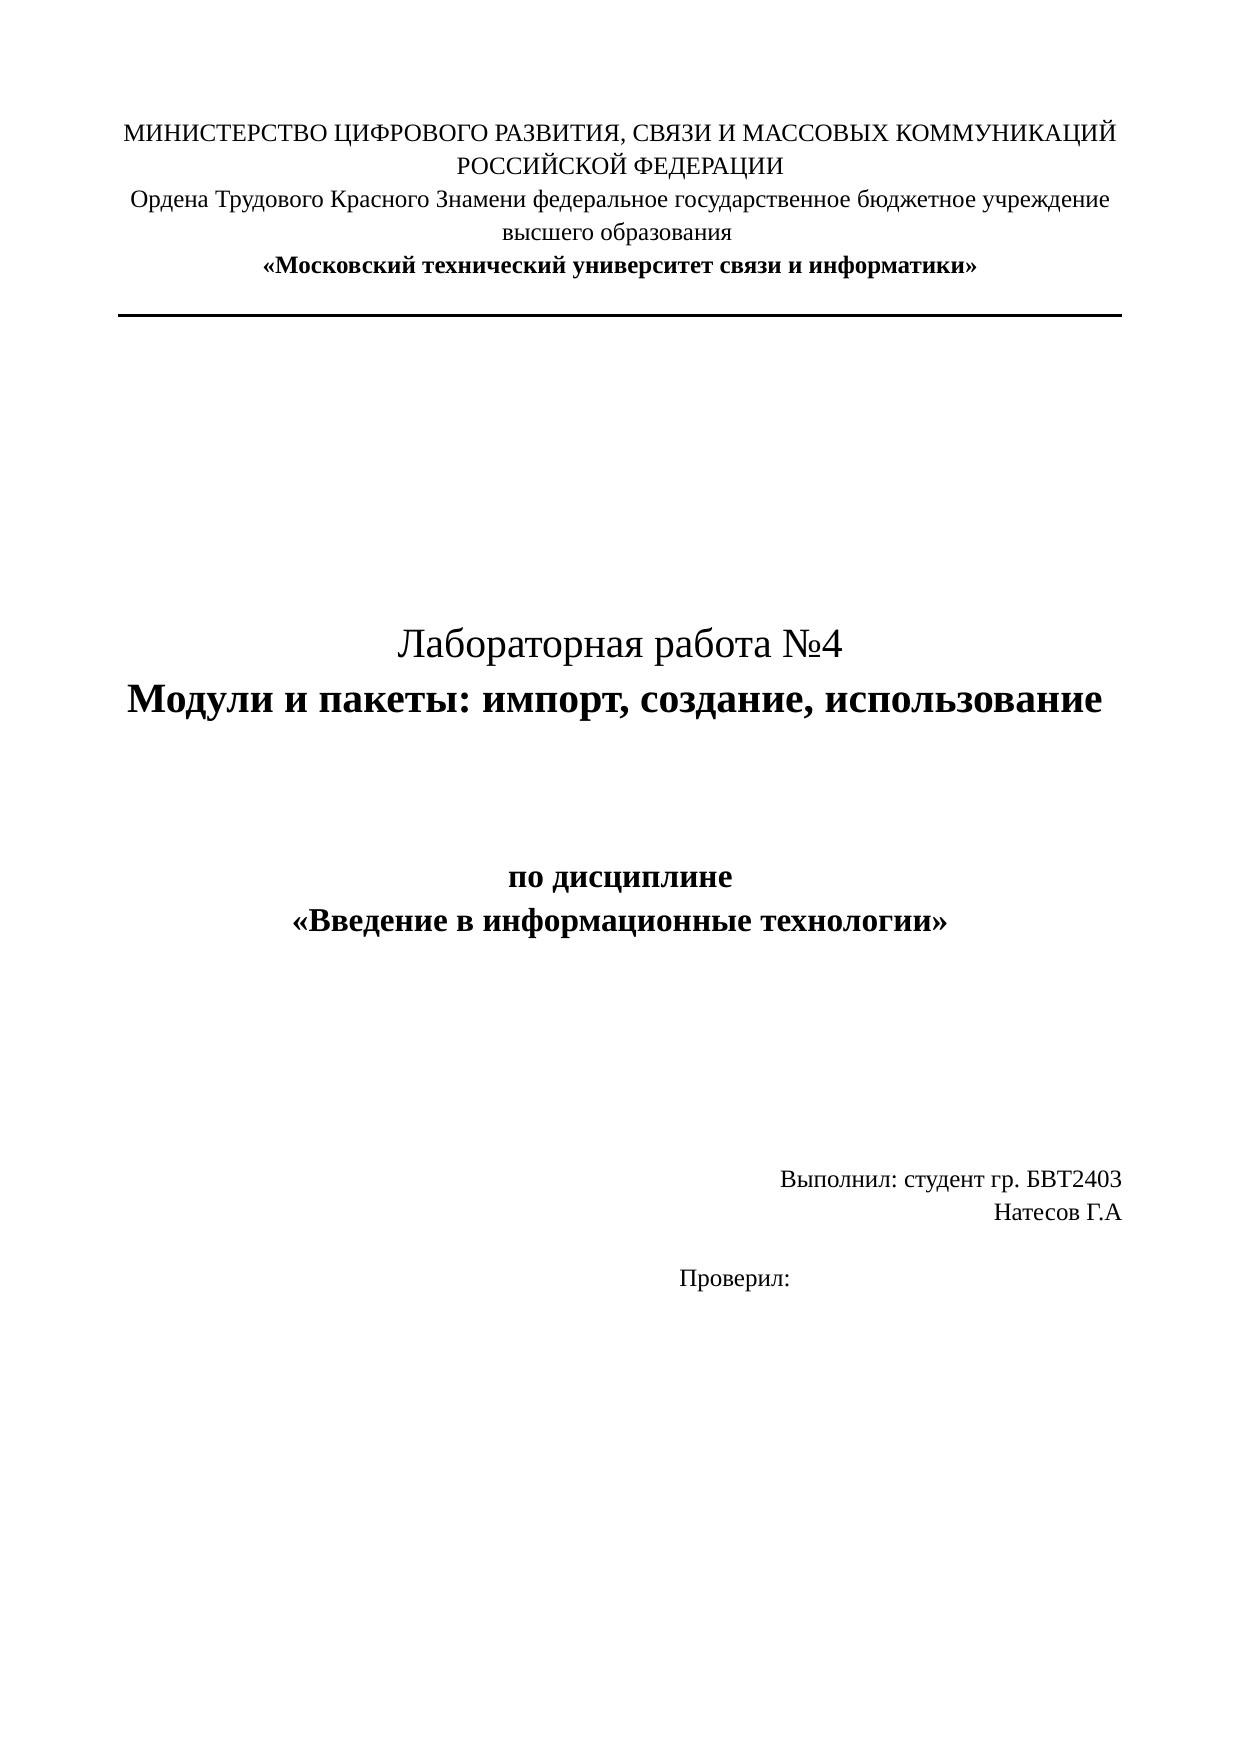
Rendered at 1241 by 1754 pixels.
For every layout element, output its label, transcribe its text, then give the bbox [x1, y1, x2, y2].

text «Введение в информационные технологии» [118, 900, 1122, 938]
subtitle Модули и пакеты: импорт, создание, использование [118, 674, 1122, 722]
text Проверил: [118, 1263, 1122, 1292]
text по дисциплине [118, 856, 1122, 894]
text Лабораторная работа №4 [118, 619, 1122, 667]
text МИНИСТЕРСТВО ЦИФРОВОГО РАЗВИТИЯ, СВЯЗИ И МАССОВЫХ КОММУНИКАЦИЙ РОССИЙСКОЙ ФЕДЕРАЦИИ [118, 118, 1122, 180]
text Натесов Г.А [118, 1197, 1122, 1226]
text Выполнил: студент гр. БВТ2403 [118, 1164, 1122, 1193]
text «Московский технический университет связи и информатики» [118, 250, 1122, 279]
text Ордена Трудового Красного Знамени федеральное государственное бюджетное учреждение высшего образования [118, 184, 1122, 246]
